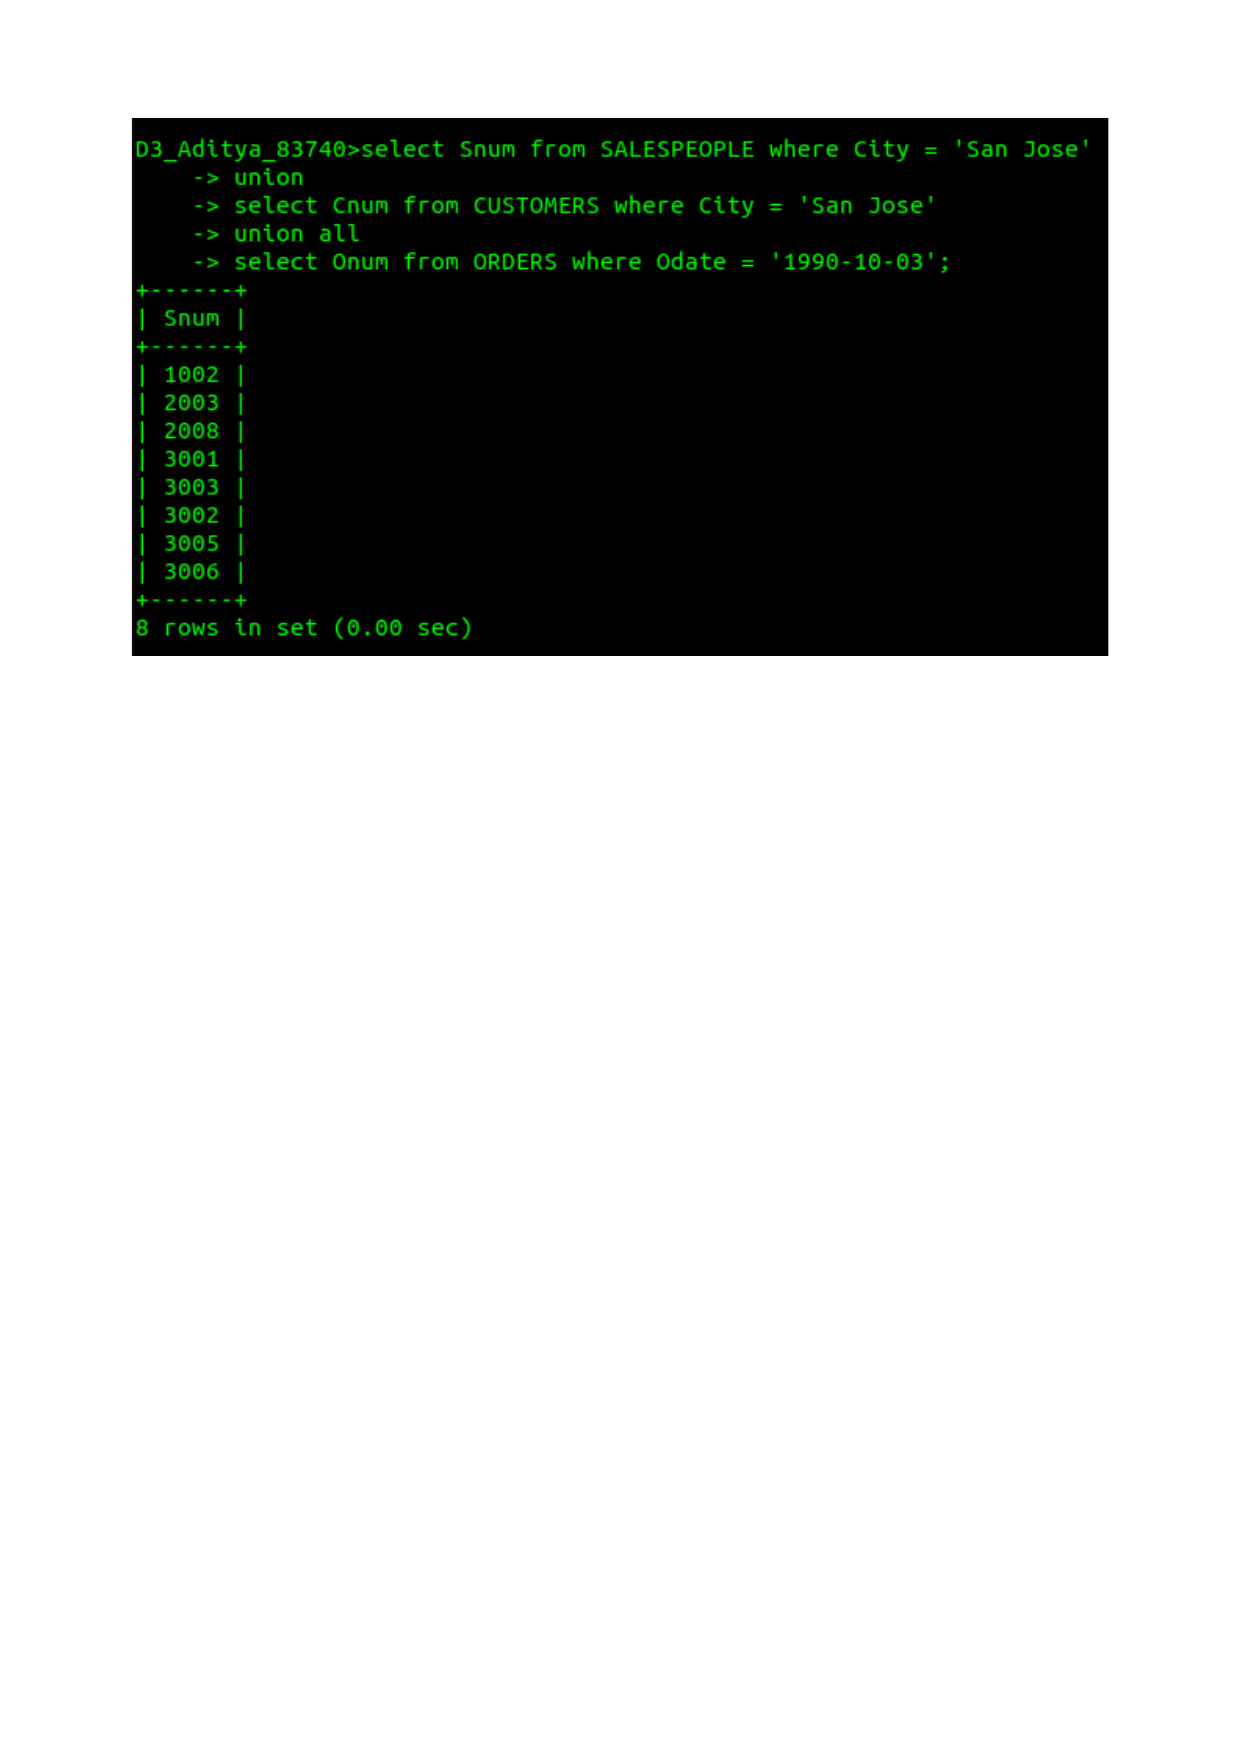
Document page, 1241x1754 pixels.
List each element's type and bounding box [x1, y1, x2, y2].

picture [131, 118, 1109, 656]
